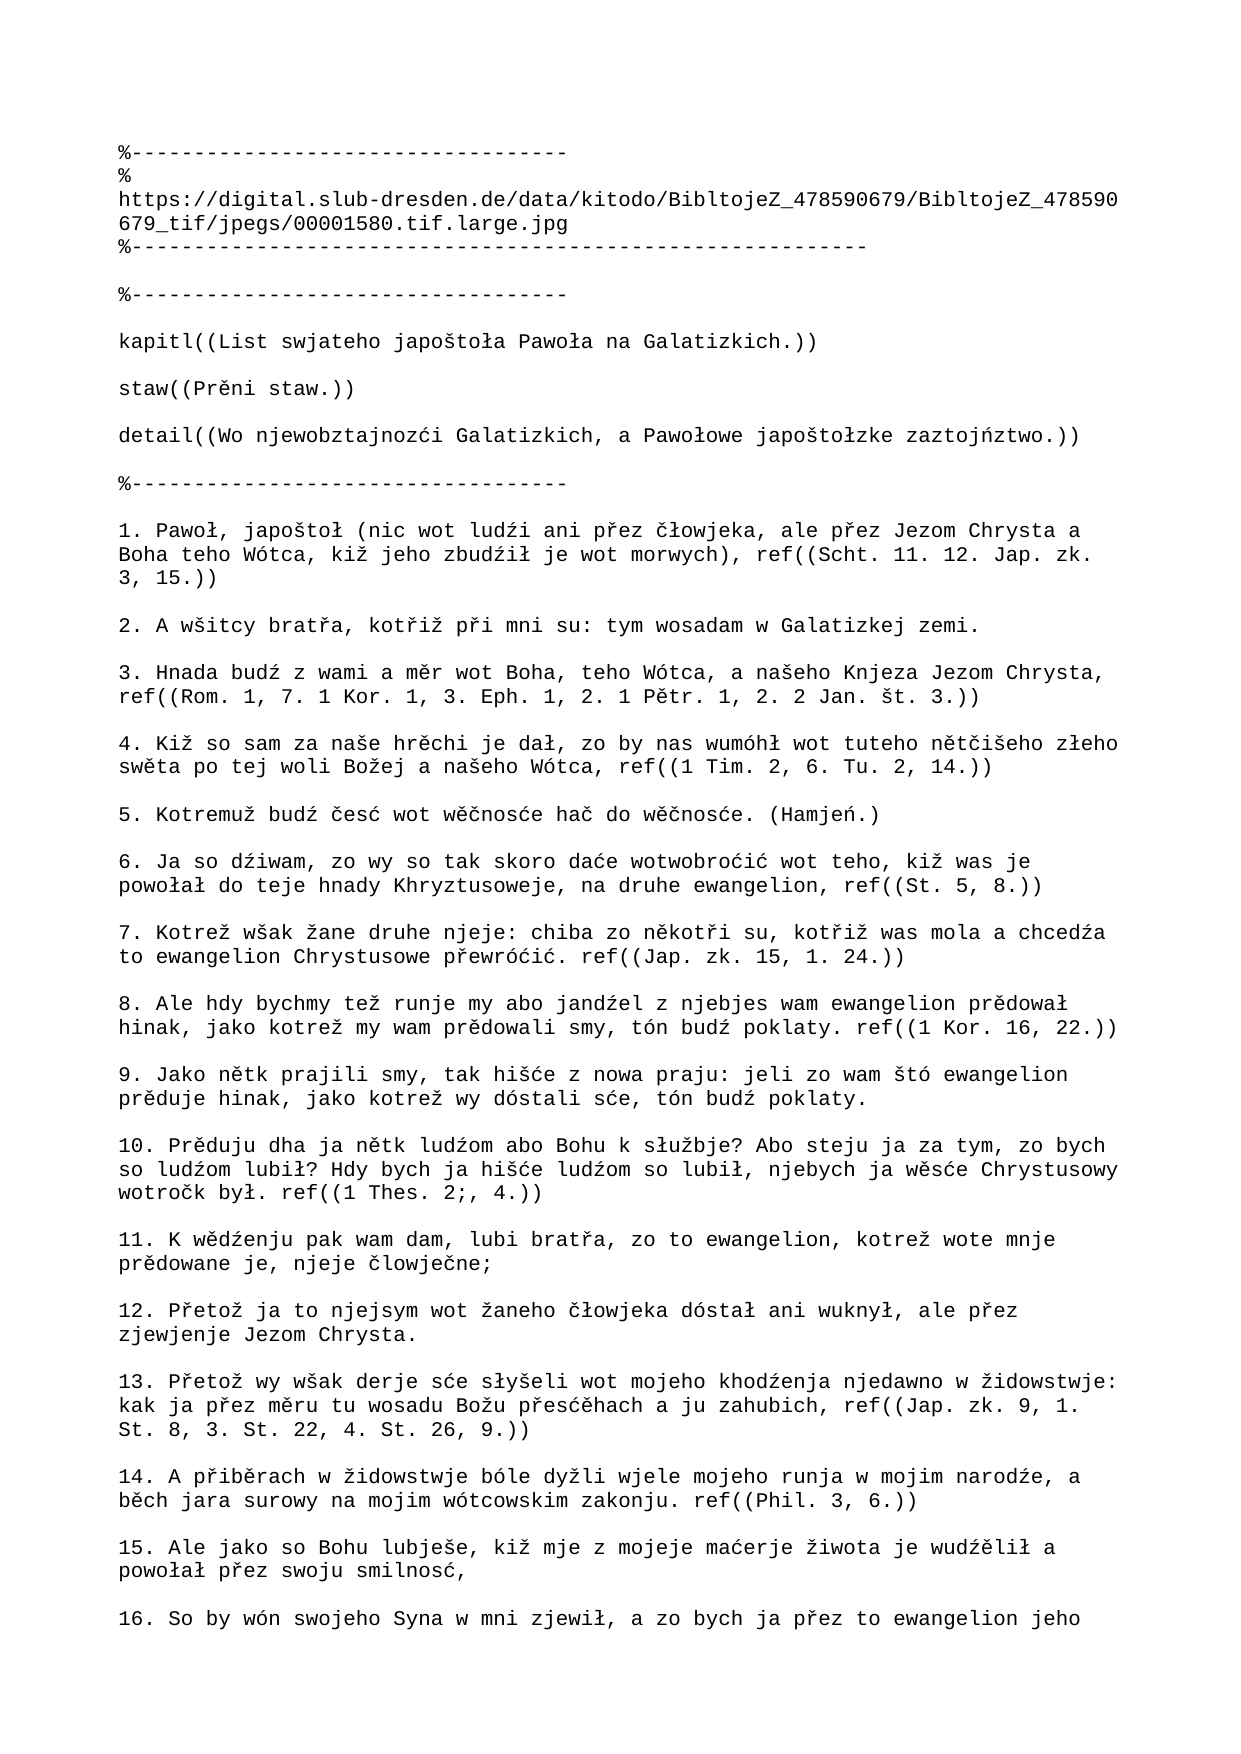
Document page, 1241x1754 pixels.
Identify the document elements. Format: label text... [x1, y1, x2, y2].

text %----------------------------------- [118, 473, 1122, 496]
text 7. Kotrež wšak žane druhe njeje: chiba zo někotři su, kotřiž was mola a chcedźa to ewangelion Chrystusowe přewróćić. ref((Jap. zk. 15, 1. 24.)) [118, 922, 1122, 969]
text 6. Ja so dźiwam, zo wy so tak skoro daće wotwobroćić wot teho, kiž was je powołał do teje hnady Khryztusoweje, na druhe ewangelion, ref((St. 5, 8.)) [118, 851, 1122, 898]
text 3. Hnada budź z wami a měr wot Boha, teho Wótca, a našeho Knjeza Jezom Chrysta, ref((Rom. 1, 7. 1 Kor. 1, 3. Eph. 1, 2. 1 Pětr. 1, 2. 2 Jan. št. 3.)) [118, 662, 1122, 709]
text 12. Přetož ja to njejsym wot žaneho čłowjeka dóstał ani wuknył, ale přez zjewjenje Jezom Chrysta. [118, 1300, 1122, 1348]
text 4. Kiž so sam za naše hrěchi je dał, zo by nas wumóhł wot tuteho nětčišeho złeho swěta po tej woli Božej a našeho Wótca, ref((1 Tim. 2, 6. Tu. 2, 14.)) [118, 733, 1122, 780]
text %----------------------------------- [118, 142, 1122, 165]
text 5. Kotremuž budź česć wot wěčnosće hač do wěčnosće. (Hamjeń.) [118, 804, 1122, 827]
text 2. A wšitcy bratřa, kotřiž při mni su: tym wosadam w Galatizkej zemi. [118, 615, 1122, 638]
text 15. Ale jako so Bohu lubješe, kiž mje z mojeje maćerje žiwota je wudźělił a powołał přez swoju smilnosć, [118, 1537, 1122, 1584]
text 16. So by wón swojeho Syna w mni zjewił, a zo bych ja přez to ewangelion jeho [118, 1608, 1122, 1631]
text 8. Ale hdy bychmy tež runje my abo jandźel z njebjes wam ewangelion prědował hinak, jako kotrež my wam prědowali smy, tón budź poklaty. ref((1 Kor. 16, 22.)) [118, 993, 1122, 1040]
text %----------------------------------- [118, 284, 1122, 307]
text 1. Pawoł, japoštoł (nic wot ludźi ani přez čłowjeka, ale přez Jezom Chrysta a Boha teho Wótca, kiž jeho zbudźił je wot morwych), ref((Scht. 11. 12. Jap. zk. 3, 15.)) [118, 520, 1122, 591]
text 10. Prěduju dha ja nětk ludźom abo Bohu k słužbje? Abo steju ja za tym, zo bych so ludźom lubił? Hdy bych ja hišće ludźom so lubił, njebych ja wěsće Chrystusowy wotročk był. ref((1 Thes. 2;, 4.)) [118, 1135, 1122, 1206]
text %----------------------------------------------------------- [118, 236, 1122, 260]
text detail((Wo njewobztajnozći Galatizkich, a Pawołowe japoštołzke zaztojńztwo.)) [118, 426, 1122, 449]
text 9. Jako nětk prajili smy, tak hišće z nowa praju: jeli zo wam štó ewangelion prěduje hinak, jako kotrež wy dóstali sće, tón budź poklaty. [118, 1064, 1122, 1111]
text staw((Prěni staw.)) [118, 378, 1122, 402]
text kapitl((List swjateho japoštoła Pawoła na Galatizkich.)) [118, 331, 1122, 354]
text % https://digital.slub-dresden.de/data/kitodo/BibltojeZ_478590679/BibltojeZ_478590679_tif/jpegs/00001580.tif.large.jpg [118, 165, 1122, 236]
text 13. Přetož wy wšak derje sće słyšeli wot mojeho khodźenja njedawno w židowstwje: kak ja přez měru tu wosadu Božu přesćěhach a ju zahubich, ref((Jap. zk. 9, 1. St. 8, 3. St. 22, 4. St. 26, 9.)) [118, 1371, 1122, 1442]
text 14. A přiběrach w židowstwje bóle dyžli wjele mojeho runja w mojim narodźe, a běch jara surowy na mojim wótcowskim zakonju. ref((Phil. 3, 6.)) [118, 1466, 1122, 1513]
text 11. K wědźenju pak wam dam, lubi bratřa, zo to ewangelion, kotrež wote mnje prědowane je, njeje člowječne; [118, 1229, 1122, 1277]
